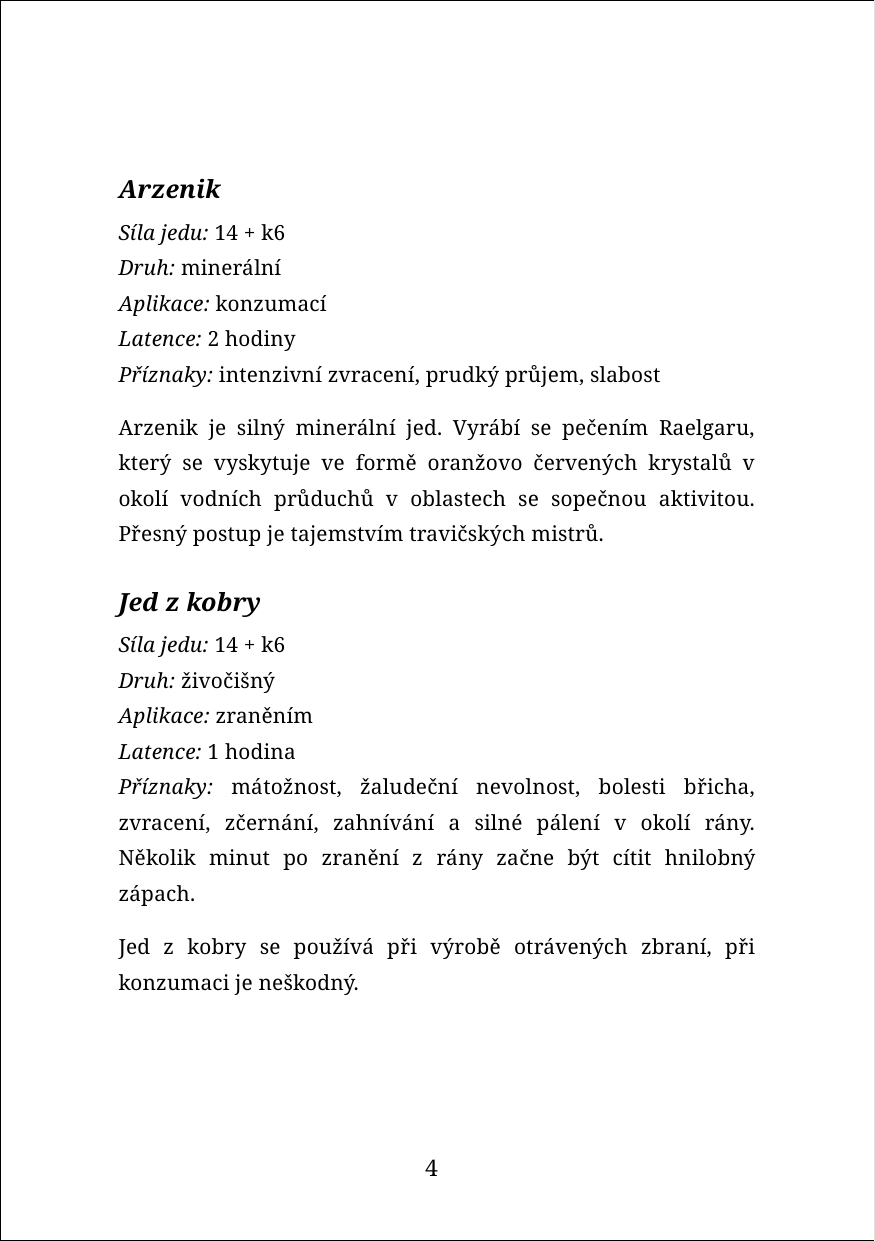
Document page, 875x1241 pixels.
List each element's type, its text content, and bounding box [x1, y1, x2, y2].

text Jed z kobry se používá při výrobě otrávených zbraní, při konzumaci je neškodný. [118, 932, 756, 996]
subtitle Arzenik [118, 172, 756, 206]
subtitle Jed z kobry [118, 584, 756, 618]
text Síla jedu: 14 + k6 Druh: živočišný Aplikace: zraněním Latence: 1 hodina Příznaky: mátožnost, žaludeční nevolnost, bolesti břicha, zvracení, zčernání, zahnívání a silné pálení v okolí rány. Několik minut po zranění z rány začne být cítit hnilobný zápach. [118, 630, 756, 907]
text Síla jedu: 14 + k6 Druh: minerální Aplikace: konzumací Latence: 2 hodiny Příznaky: intenzivní zvracení, prudký průjem, slabost [118, 218, 756, 388]
text Arzenik je silný minerální jed. Vyrábí se pečením Raelgaru, který se vyskytuje ve formě oranžovo červených krystalů v okolí vodních průduchů v oblastech se sopečnou aktivitou. Přesný postup je tajemstvím travičských mistrů. [118, 413, 756, 548]
